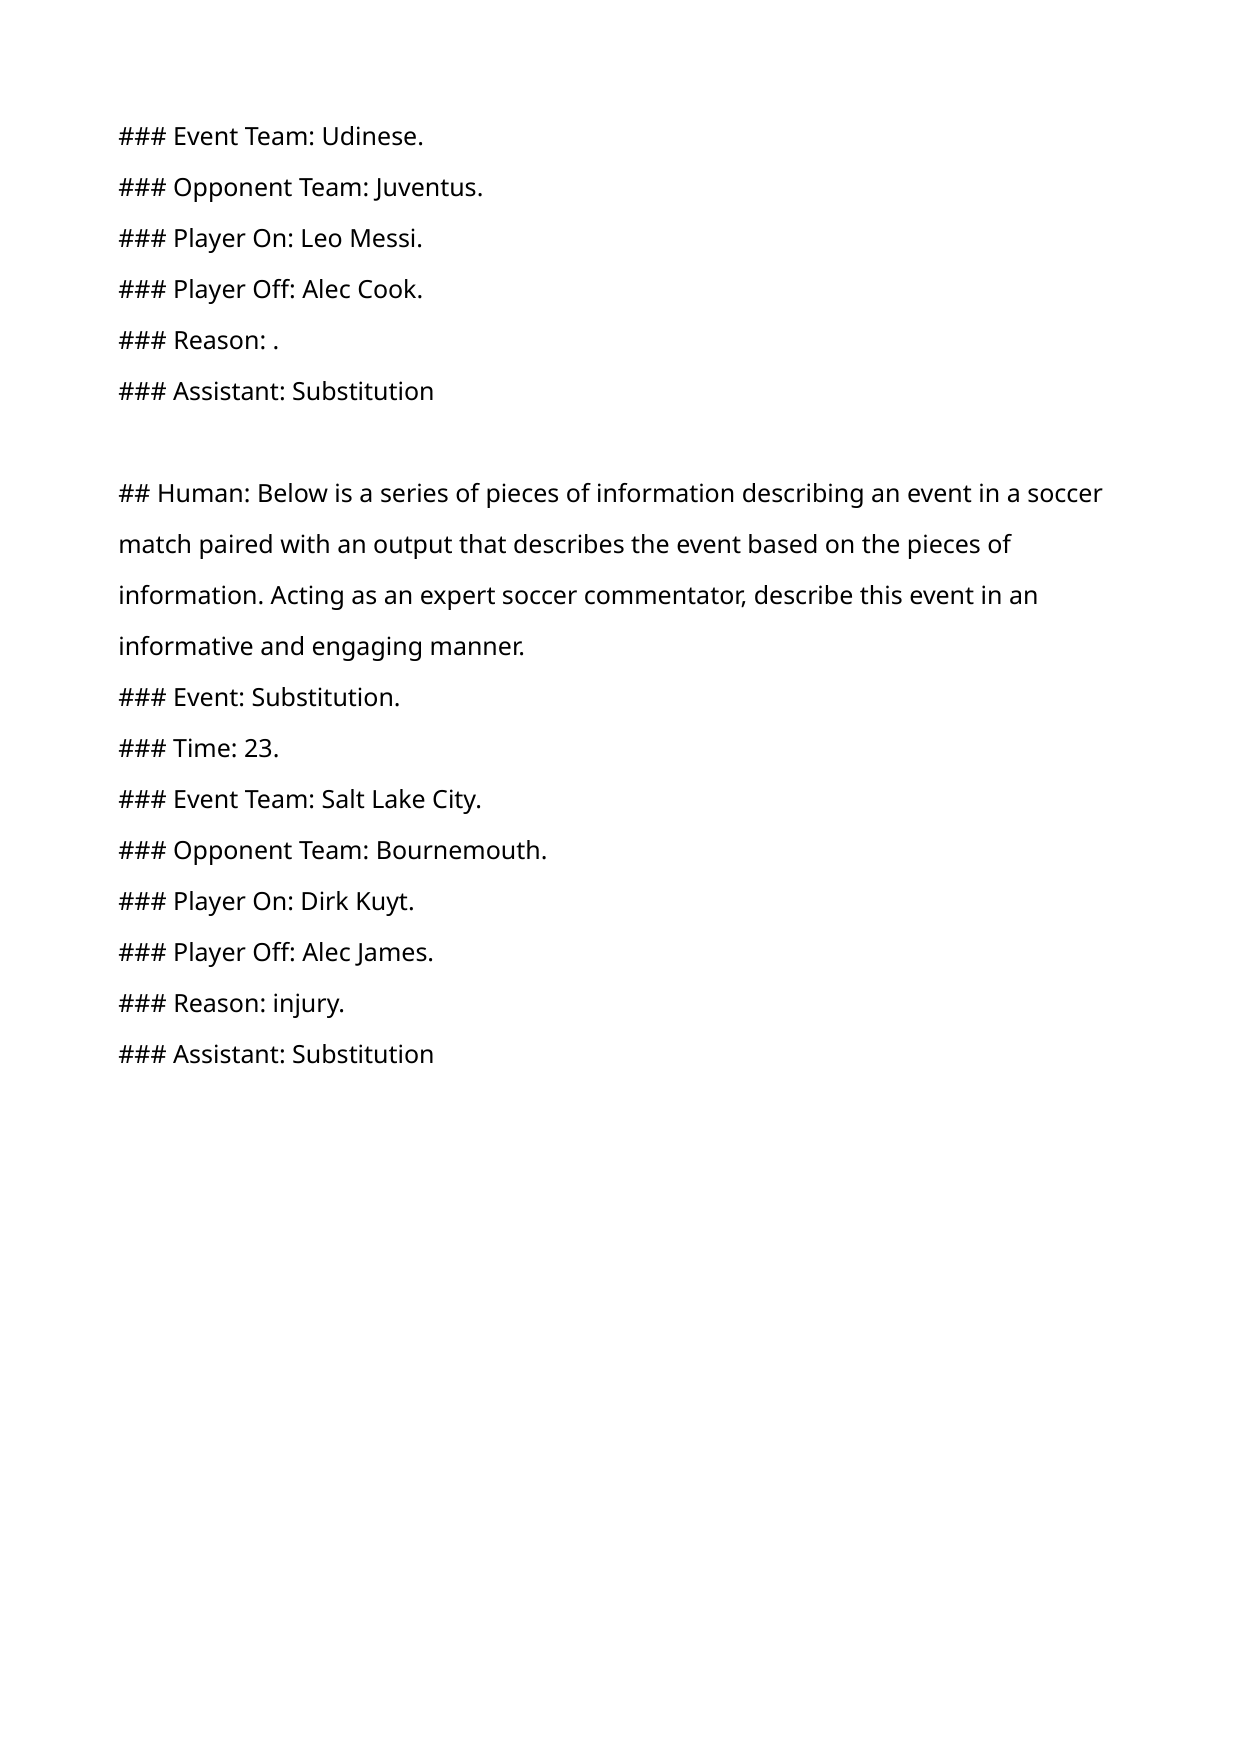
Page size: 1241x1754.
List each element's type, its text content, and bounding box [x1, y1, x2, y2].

text ## Human: Below is a series of pieces of information describing an event in a soccer match paired with an output that describes the event based on the pieces of information. Acting as an expert soccer commentator, describe this event in an informative and engaging manner. [118, 475, 1122, 663]
text ### Player Off: Alec James. [118, 935, 1122, 969]
text ### Opponent Team: Bournemouth. [118, 833, 1122, 867]
text ### Player Off: Alec Cook. [118, 271, 1122, 305]
text ### Event Team: Udinese. [118, 118, 1122, 152]
text ### Event: Substitution. [118, 679, 1122, 714]
text ### Player On: Leo Messi. [118, 220, 1122, 254]
text ### Assistant: Substitution [118, 373, 1122, 407]
text ### Reason: injury. [118, 986, 1122, 1020]
text ### Reason: . [118, 322, 1122, 356]
text ### Event Team: Salt Lake City. [118, 782, 1122, 816]
text ### Opponent Team: Juventus. [118, 169, 1122, 203]
text ### Assistant: Substitution [118, 1037, 1122, 1071]
text ### Player On: Dirk Kuyt. [118, 884, 1122, 918]
text ### Time: 23. [118, 731, 1122, 765]
